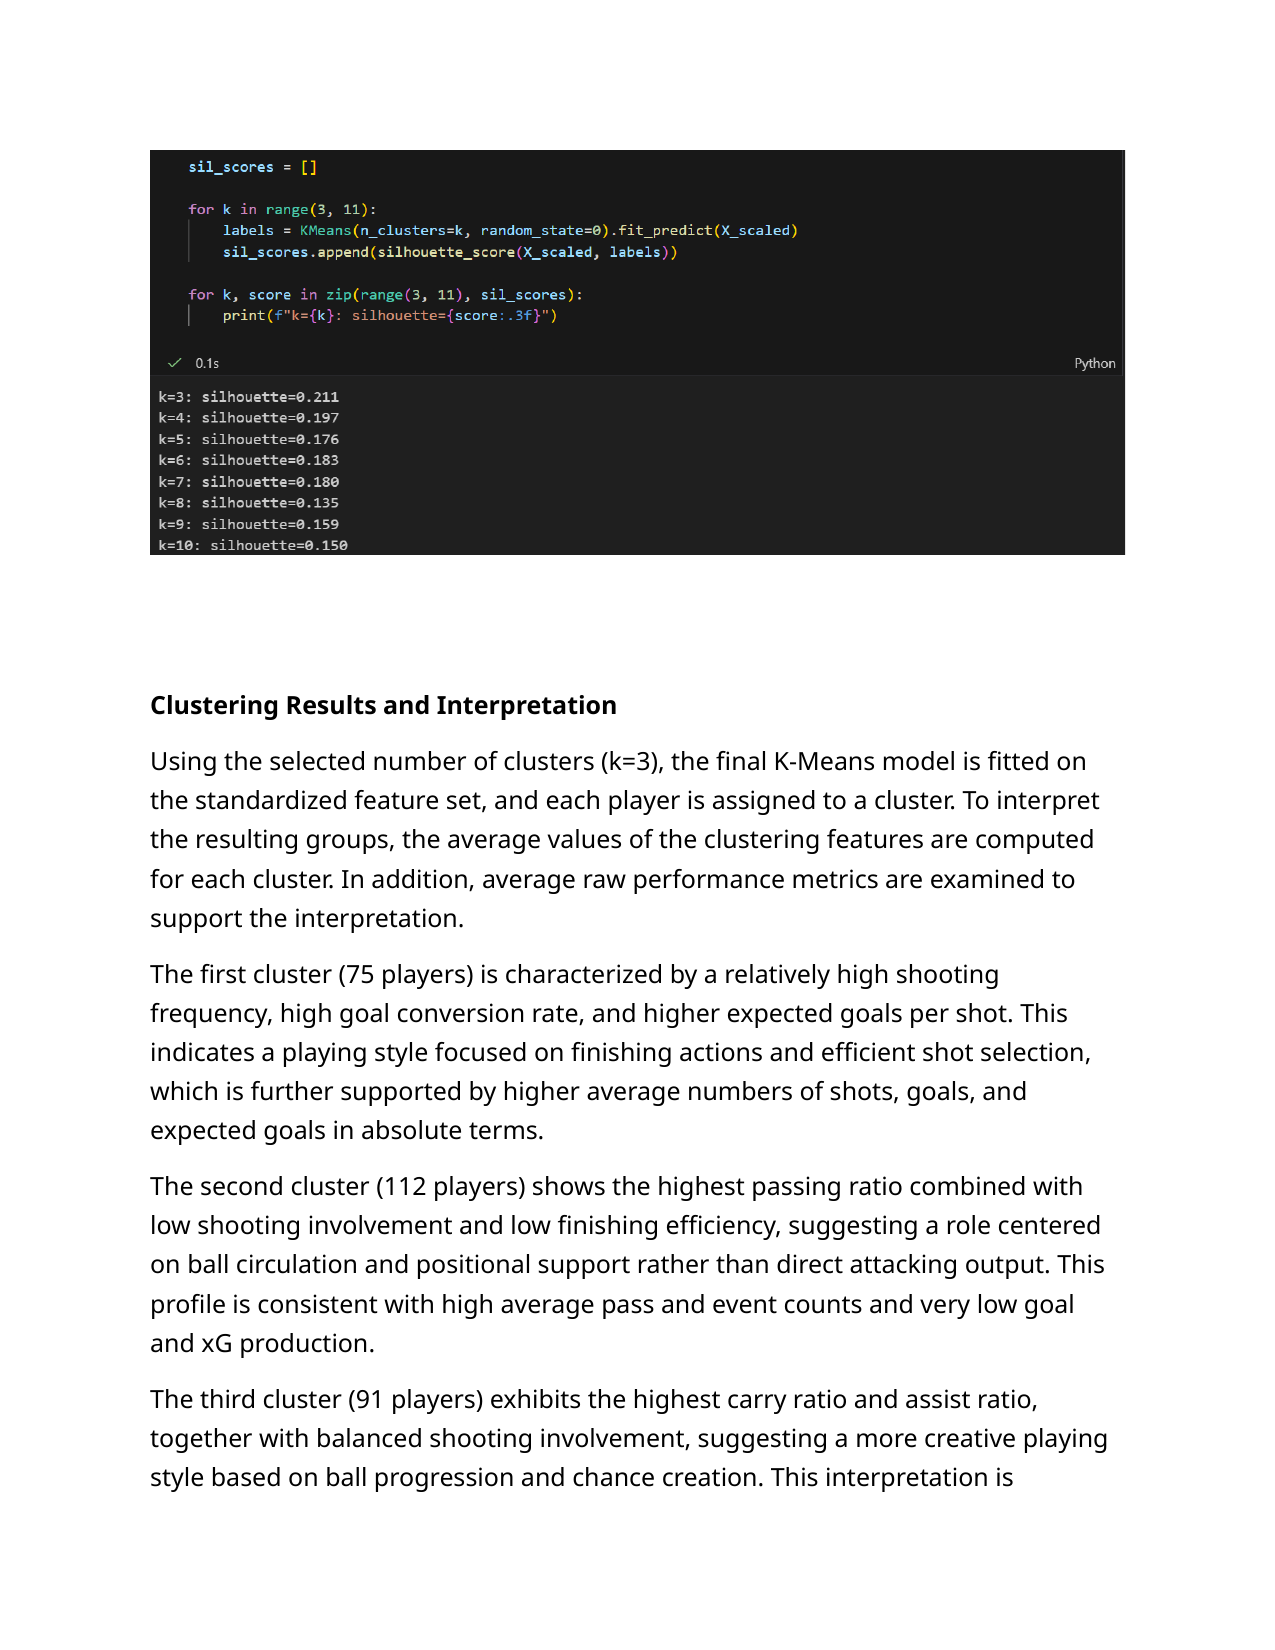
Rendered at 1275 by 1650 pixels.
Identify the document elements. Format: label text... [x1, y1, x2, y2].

text The second cluster (112 players) shows the highest passing ratio combined with low shooting involvement and low finishing efficiency, suggesting a role centered on ball circulation and positional support rather than direct attacking output. This profile is consistent with high average pass and event counts and very low goal and xG production. [150, 1169, 1125, 1359]
text The first cluster (75 players) is characterized by a relatively high shooting frequency, high goal conversion rate, and higher expected goals per shot. This indicates a playing style focused on finishing actions and efficient shot selection, which is further supported by higher average numbers of shots, goals, and expected goals in absolute terms. [150, 956, 1125, 1147]
text The third cluster (91 players) exhibits the highest carry ratio and assist ratio, together with balanced shooting involvement, suggesting a more creative playing style based on ball progression and chance creation. This interpretation is [150, 1381, 1125, 1494]
text Using the selected number of clusters (k=3), the final K-Means model is fitted on the standardized feature set, and each player is assigned to a cluster. To interpret the resulting groups, the average values of the clustering features are computed for each cluster. In addition, average raw performance metrics are examined to support the interpretation. [150, 744, 1125, 934]
text Clustering Results and Interpretation [150, 688, 1125, 722]
